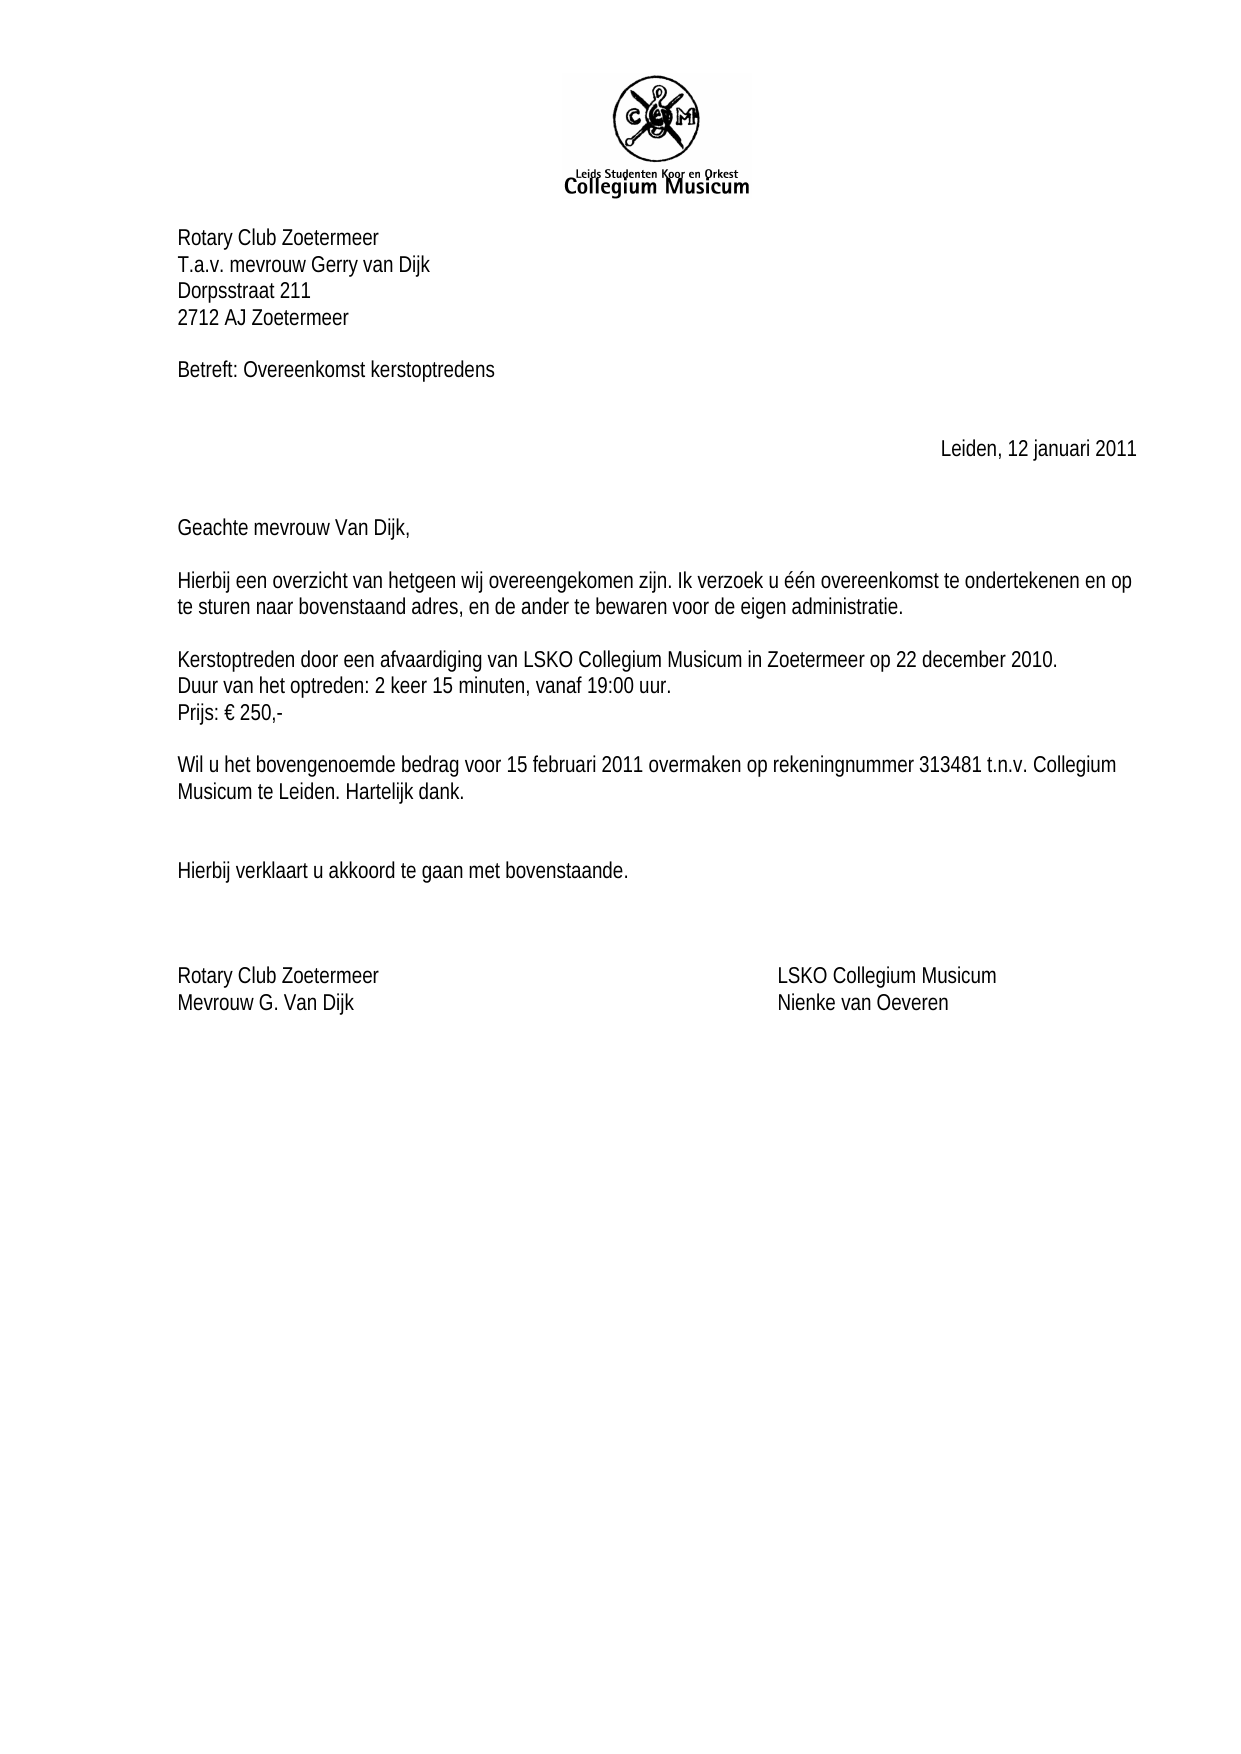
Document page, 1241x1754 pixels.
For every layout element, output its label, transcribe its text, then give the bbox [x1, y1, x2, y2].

text Rotary Club Zoetermeer LSKO Collegium Musicum [177, 962, 1137, 989]
text 2712 AJ Zoetermeer [177, 303, 1137, 330]
text Leiden, 12 januari 2011 [177, 435, 1137, 462]
text Kerstoptreden door een afvaardiging van LSKO Collegium Musicum in Zoetermeer op 22 december 2010. [177, 646, 1137, 672]
text Wil u het bovengenoemde bedrag voor 15 februari 2011 overmaken op rekeningnummer 313481 t.n.v. Collegium Musicum te Leiden. Hartelijk dank. [177, 751, 1137, 804]
text Betreft: Overeenkomst kerstoptredens [177, 356, 1137, 382]
text Hierbij een overzicht van hetgeen wij overeengekomen zijn. Ik verzoek u één overeenkomst te ondertekenen en op te sturen naar bovenstaand adres, en de ander te bewaren voor de eigen administratie. [177, 567, 1137, 620]
text Hierbij verklaart u akkoord te gaan met bovenstaande. [177, 857, 1137, 883]
text Geachte mevrouw Van Dijk, [177, 514, 1137, 541]
picture [561, 73, 753, 199]
text Duur van het optreden: 2 keer 15 minuten, vanaf 19:00 uur. [177, 672, 1137, 699]
text T.a.v. mevrouw Gerry van Dijk [177, 251, 1137, 277]
text Dorpsstraat 211 [177, 277, 1137, 303]
text Mevrouw G. Van Dijk Nienke van Oeveren [177, 989, 1137, 1015]
text Prijs: € 250,- [177, 699, 1137, 725]
text Rotary Club Zoetermeer [177, 224, 1137, 251]
